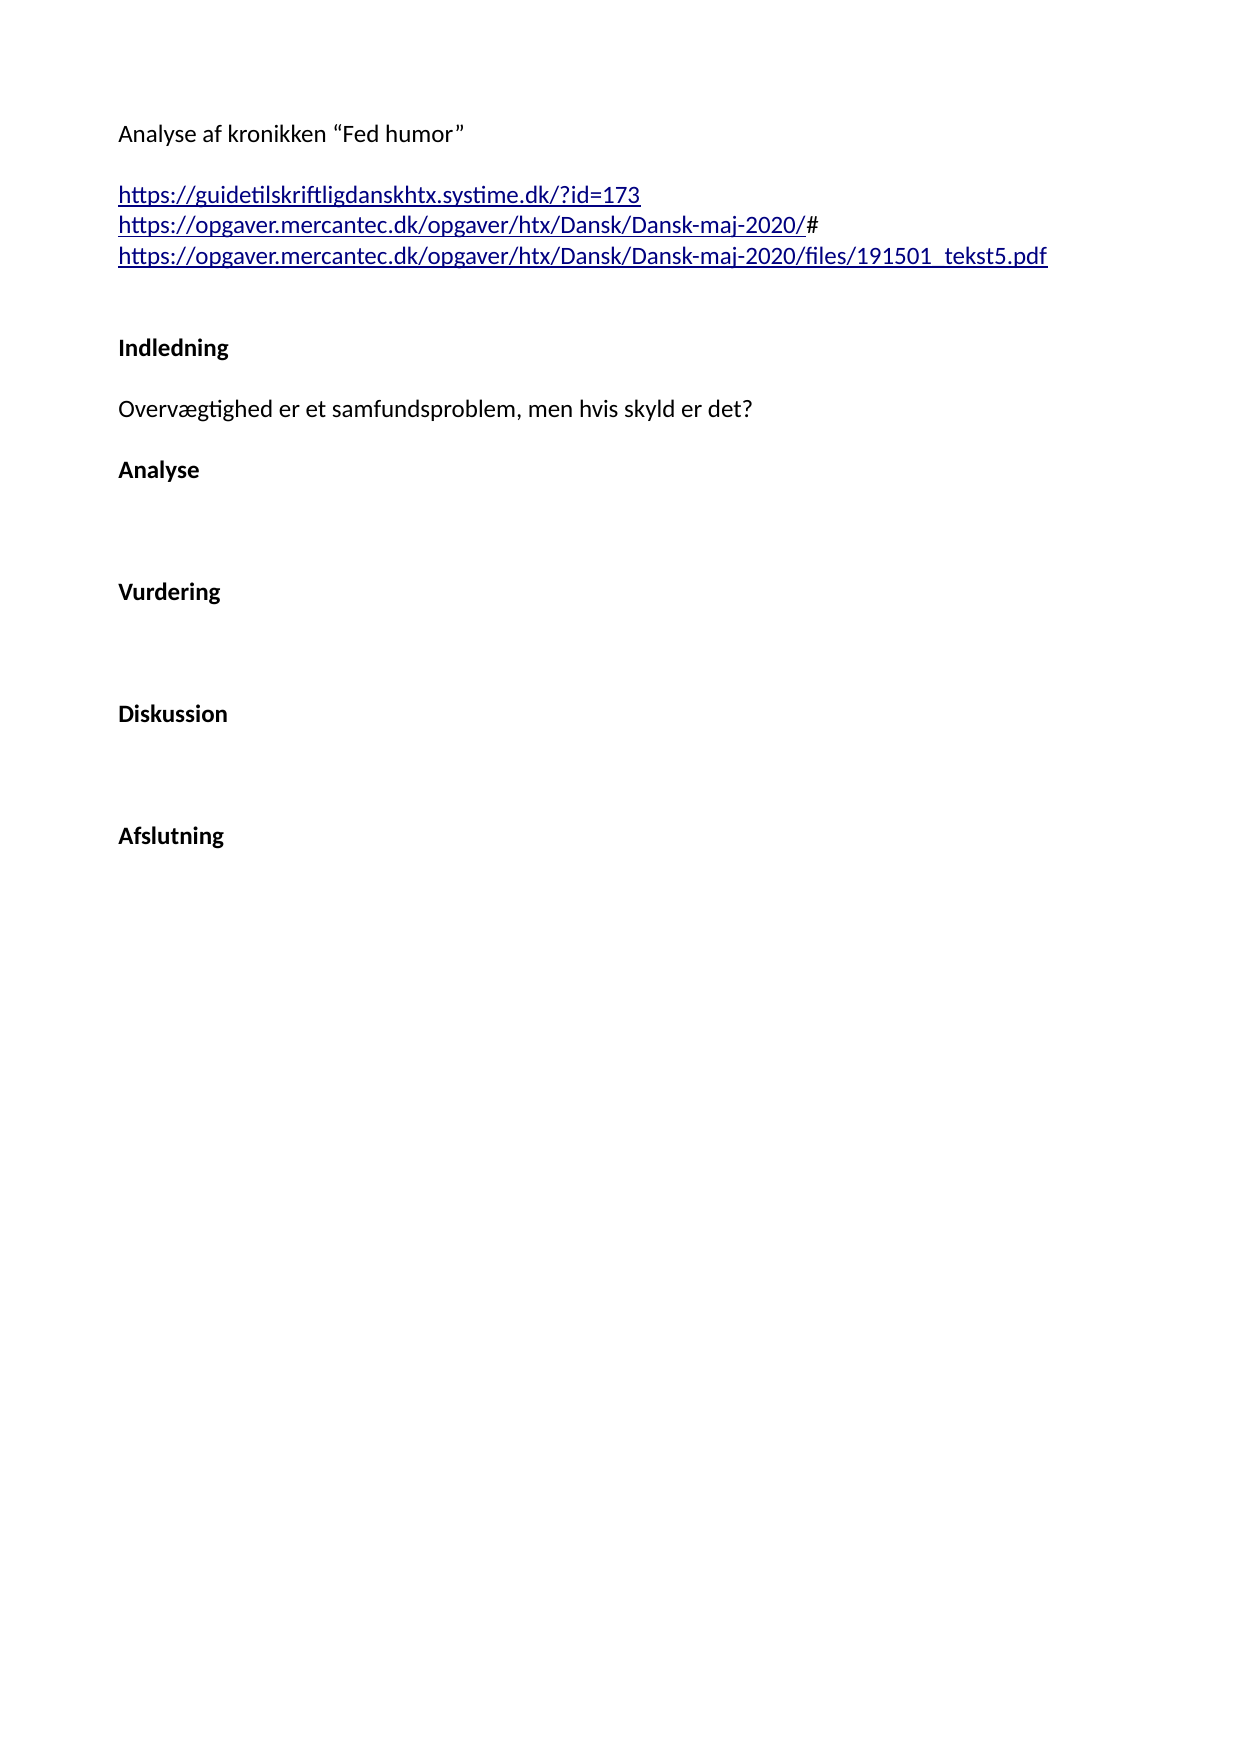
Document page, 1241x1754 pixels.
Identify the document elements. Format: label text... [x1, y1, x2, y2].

text Diskussion [118, 698, 1122, 728]
text https://opgaver.mercantec.dk/opgaver/htx/Dansk/Dansk-maj-2020/# [118, 210, 1122, 240]
text Indledning [118, 332, 1122, 362]
text Analyse af kronikken “Fed humor” [118, 118, 1122, 149]
text Overvægtighed er et samfundsproblem, men hvis skyld er det? [118, 393, 1122, 423]
text Analyse [118, 454, 1122, 484]
text https://opgaver.mercantec.dk/opgaver/htx/Dansk/Dansk-maj-2020/files/191501_tekst5.pdf [118, 240, 1122, 271]
text Vurdering [118, 576, 1122, 606]
text Afslutning [118, 820, 1122, 851]
text https://guidetilskriftligdanskhtx.systime.dk/?id=173 [118, 179, 1122, 210]
